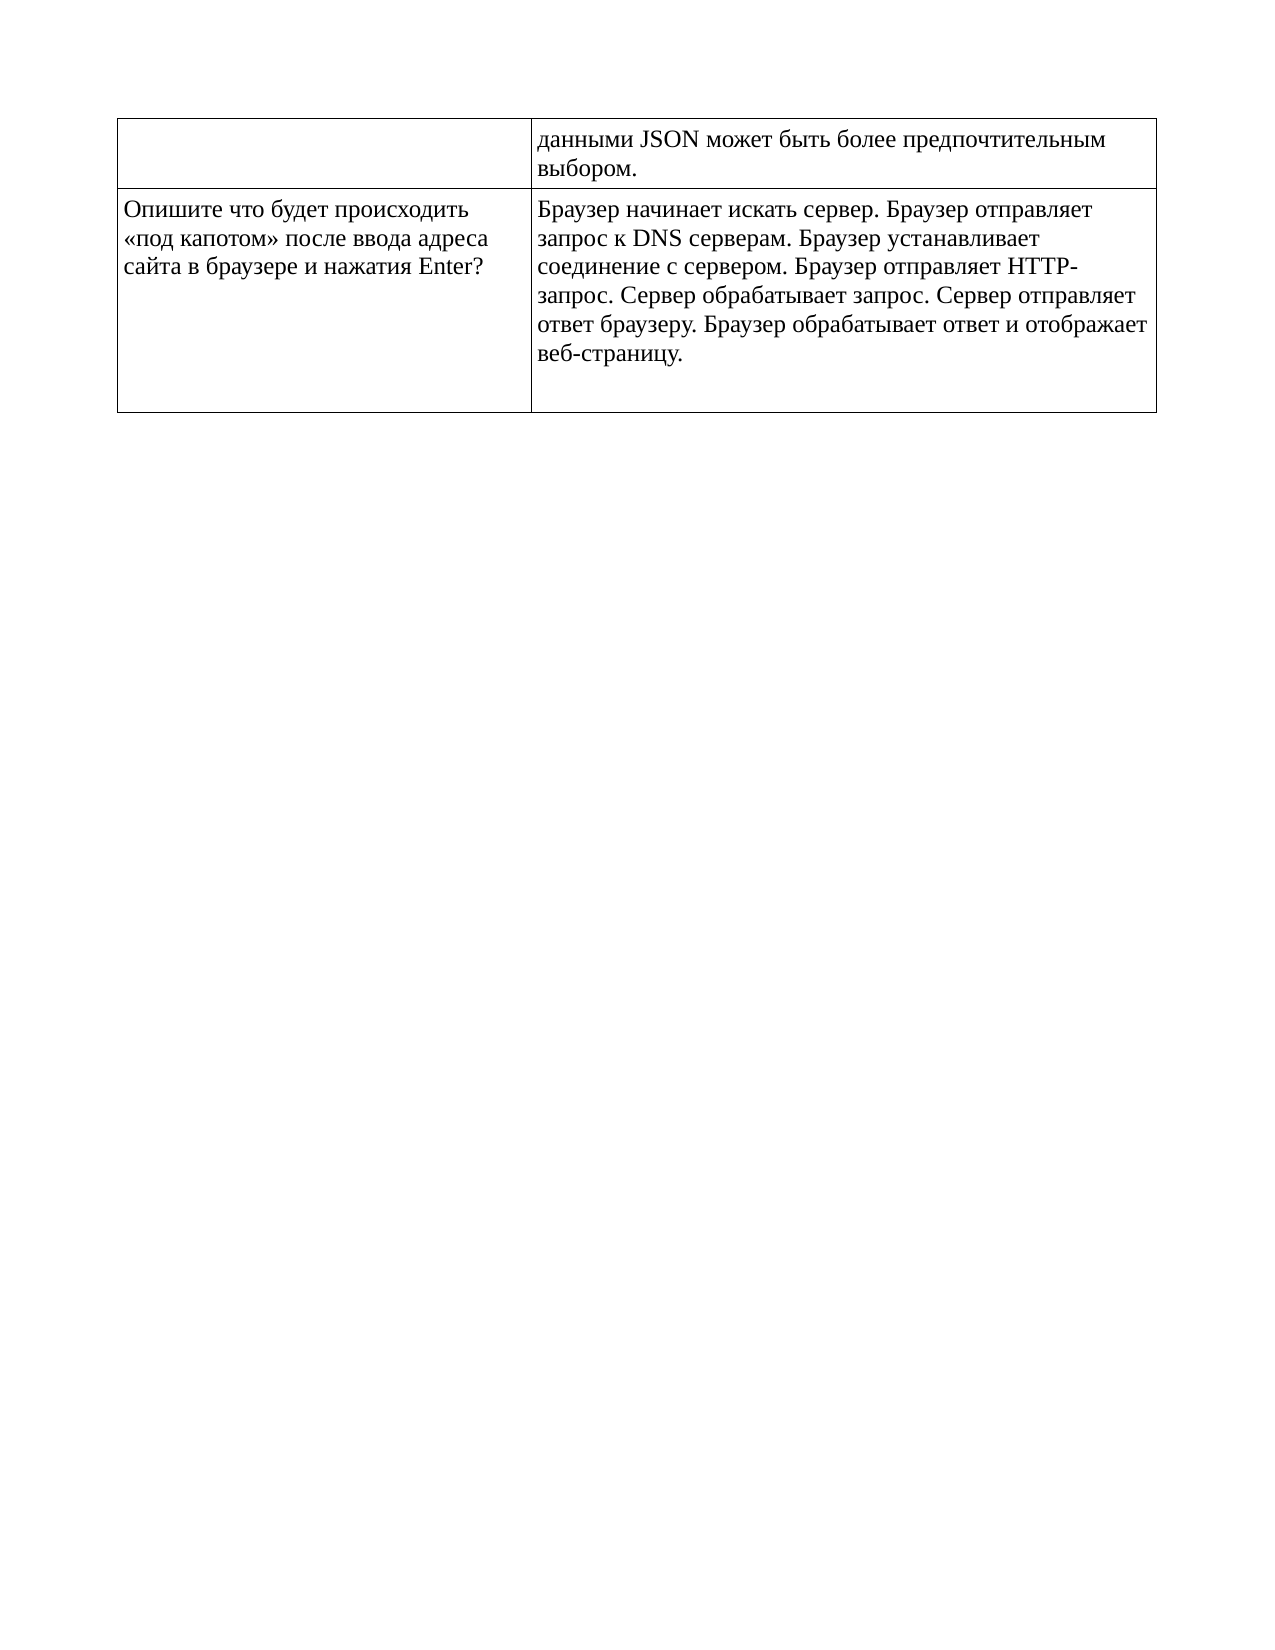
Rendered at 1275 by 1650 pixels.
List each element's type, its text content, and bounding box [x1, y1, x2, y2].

table_cell [532, 372, 1156, 412]
table_cell [118, 119, 531, 188]
table_cell данными JSON может быть более предпочтительным выбором. [532, 119, 1156, 188]
table_cell Опишите что будет происходить «под капотом» после ввода адреса сайта в браузере и нажатия Enter? [118, 189, 531, 372]
table_cell [118, 372, 531, 412]
table_cell Браузер начинает искать сервер. Браузер отправляет запрос к DNS серверам. Браузер устанавливает соединение с сервером. Браузер отправляет HTTP-запрос. Сервер обрабатывает запрос. Сервер отправляет ответ браузеру. Браузер обрабатывает ответ и отображает веб-страницу. [532, 189, 1156, 372]
